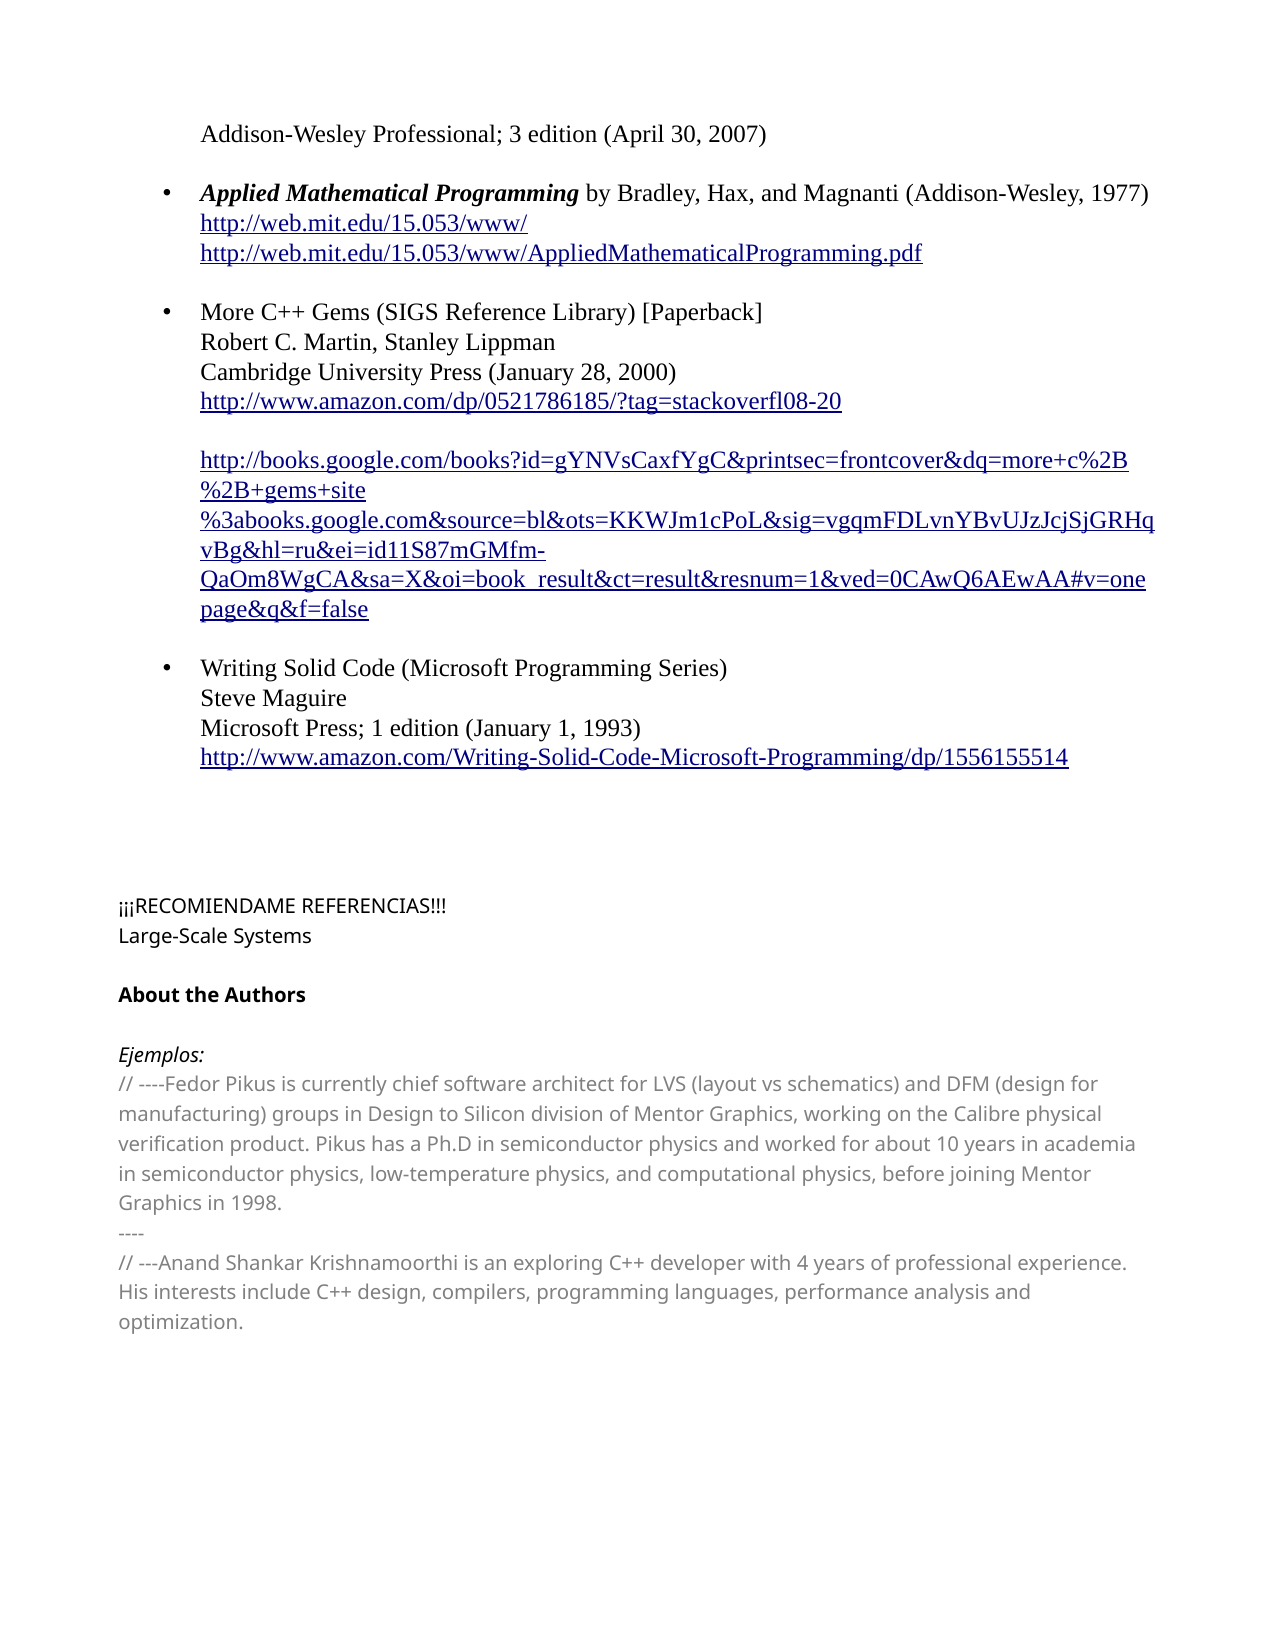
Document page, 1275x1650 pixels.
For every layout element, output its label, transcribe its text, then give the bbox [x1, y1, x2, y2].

text ---- [118, 1217, 1157, 1246]
list Writing Solid Code (Microsoft Programming Series) [163, 652, 1157, 682]
text Ejemplos: [118, 1038, 1157, 1068]
text // ---Anand Shankar Krishnamoorthi is an exploring C++ developer with 4 years of professional experience. His interests include C++ design, compilers, programming languages, performance analysis and optimization. [118, 1246, 1157, 1335]
list More C++ Gems (SIGS Reference Library) [Paperback] Robert C. Martin, Stanley Lippman Cambridge University Press (January 28, 2000) http://www.amazon.com/dp/0521786185/?tag=stackoverfl08-20 http://books.google.com/books?id=gYNVsCaxfYgC&printsec=frontcover&dq=more+c%2B%2B+gems+site%3abooks.google.com&source=bl&ots=KKWJm1cPoL&sig=vgqmFDLvnYBvUJzJcjSjGRHqvBg&hl=ru&ei=id11S87mGMfm-QaOm8WgCA&sa=X&oi=book_result&ct=result&resnum=1&ved=0CAwQ6AEwAA#v=onepage&q&f=false [163, 296, 1157, 652]
list Applied Mathematical Programming by Bradley, Hax, and Magnanti (Addison-Wesley, 1977) http://web.mit.edu/15.053/www/ http://web.mit.edu/15.053/www/AppliedMathematicalProgramming.pdf [163, 177, 1157, 296]
list Addison-Wesley Professional; 3 edition (April 30, 2007) [163, 118, 1157, 177]
list Microsoft Press; 1 edition (January 1, 1993) http://www.amazon.com/Writing-Solid-Code-Microsoft-Programming/dp/1556155514 [163, 712, 1157, 831]
subtitle About the Authors [118, 979, 1157, 1009]
text // ----Fedor Pikus is currently chief software architect for LVS (layout vs schematics) and DFM (design for manufacturing) groups in Design to Silicon division of Mentor Graphics, working on the Calibre physical verification product. Pikus has a Ph.D in semiconductor physics and worked for about 10 years in academia in semiconductor physics, low-temperature physics, and computational physics, before joining Mentor Graphics in 1998. [118, 1068, 1157, 1217]
text ¡¡¡RECOMIENDAME REFERENCIAS!!! [118, 890, 1157, 920]
text Large-Scale Systems [118, 920, 1157, 949]
list Steve Maguire [163, 682, 1157, 712]
